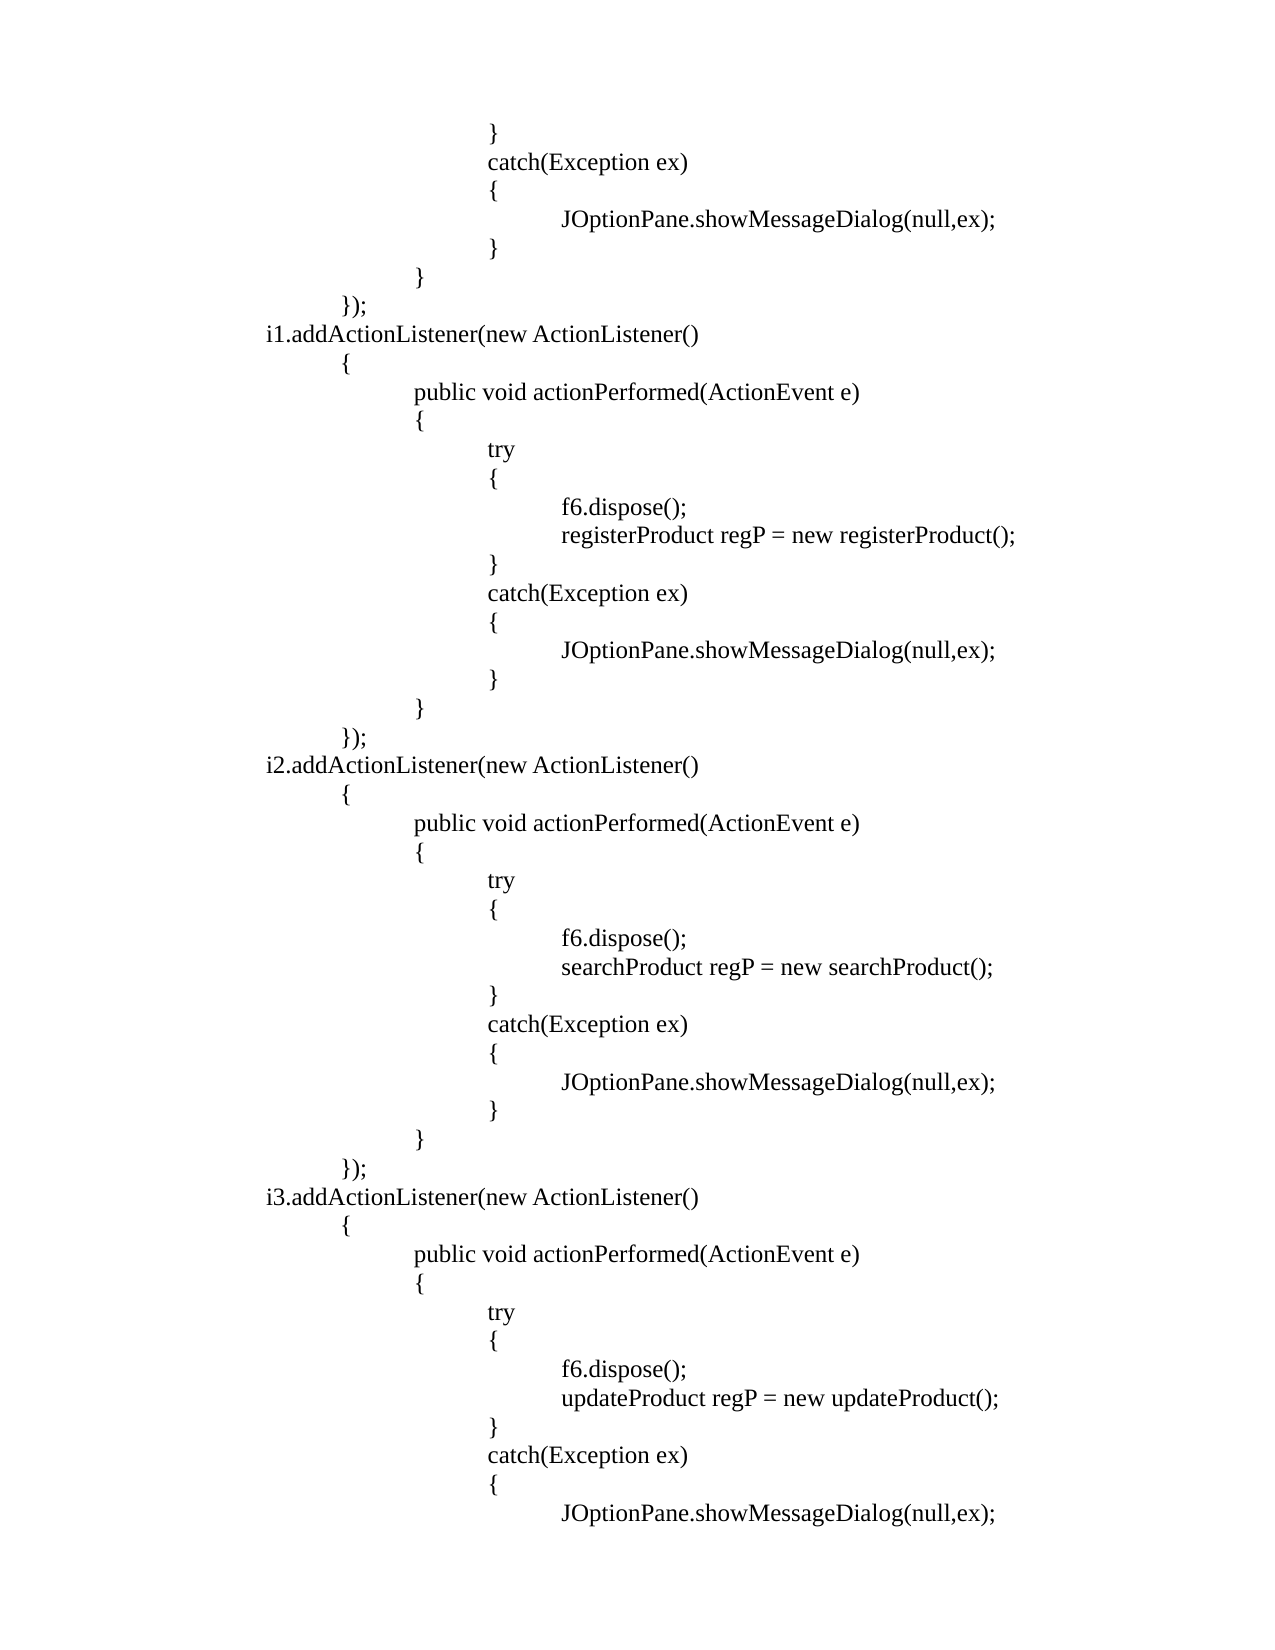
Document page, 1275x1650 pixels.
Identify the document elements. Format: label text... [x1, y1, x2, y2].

text i1.addActionListener(new ActionListener() [118, 319, 1157, 348]
text searchProduct regP = new searchProduct(); [118, 952, 1157, 981]
text JOptionPane.showMessageDialog(null,ex); [118, 1498, 1157, 1527]
text { [118, 406, 1157, 434]
text { [118, 176, 1157, 204]
text { [118, 779, 1157, 808]
text } [118, 664, 1157, 693]
text JOptionPane.showMessageDialog(null,ex); [118, 1067, 1157, 1096]
text i2.addActionListener(new ActionListener() [118, 751, 1157, 779]
text } [118, 693, 1157, 722]
text f6.dispose(); [118, 1354, 1157, 1383]
text { [118, 607, 1157, 636]
text JOptionPane.showMessageDialog(null,ex); [118, 636, 1157, 664]
text { [118, 837, 1157, 866]
text catch(Exception ex) [118, 578, 1157, 607]
text { [118, 1469, 1157, 1498]
text { [118, 1038, 1157, 1067]
text public void actionPerformed(ActionEvent e) [118, 1239, 1157, 1268]
text } [118, 981, 1157, 1009]
text catch(Exception ex) [118, 147, 1157, 176]
text { [118, 348, 1157, 377]
text catch(Exception ex) [118, 1441, 1157, 1469]
text f6.dispose(); [118, 492, 1157, 521]
text public void actionPerformed(ActionEvent e) [118, 808, 1157, 837]
text { [118, 1326, 1157, 1354]
text f6.dispose(); [118, 923, 1157, 952]
text try [118, 434, 1157, 463]
text } [118, 1412, 1157, 1441]
text } [118, 1096, 1157, 1124]
text } [118, 262, 1157, 291]
text }); [118, 722, 1157, 751]
text }); [118, 291, 1157, 319]
text catch(Exception ex) [118, 1009, 1157, 1038]
text registerProduct regP = new registerProduct(); [118, 521, 1157, 549]
text } [118, 549, 1157, 578]
text updateProduct regP = new updateProduct(); [118, 1383, 1157, 1412]
text { [118, 1268, 1157, 1297]
text i3.addActionListener(new ActionListener() [118, 1182, 1157, 1211]
text try [118, 866, 1157, 894]
text } [118, 118, 1157, 147]
text } [118, 1124, 1157, 1153]
text { [118, 463, 1157, 492]
text public void actionPerformed(ActionEvent e) [118, 377, 1157, 406]
text try [118, 1297, 1157, 1326]
text { [118, 1211, 1157, 1239]
text }); [118, 1153, 1157, 1182]
text { [118, 894, 1157, 923]
text } [118, 233, 1157, 262]
text JOptionPane.showMessageDialog(null,ex); [118, 204, 1157, 233]
